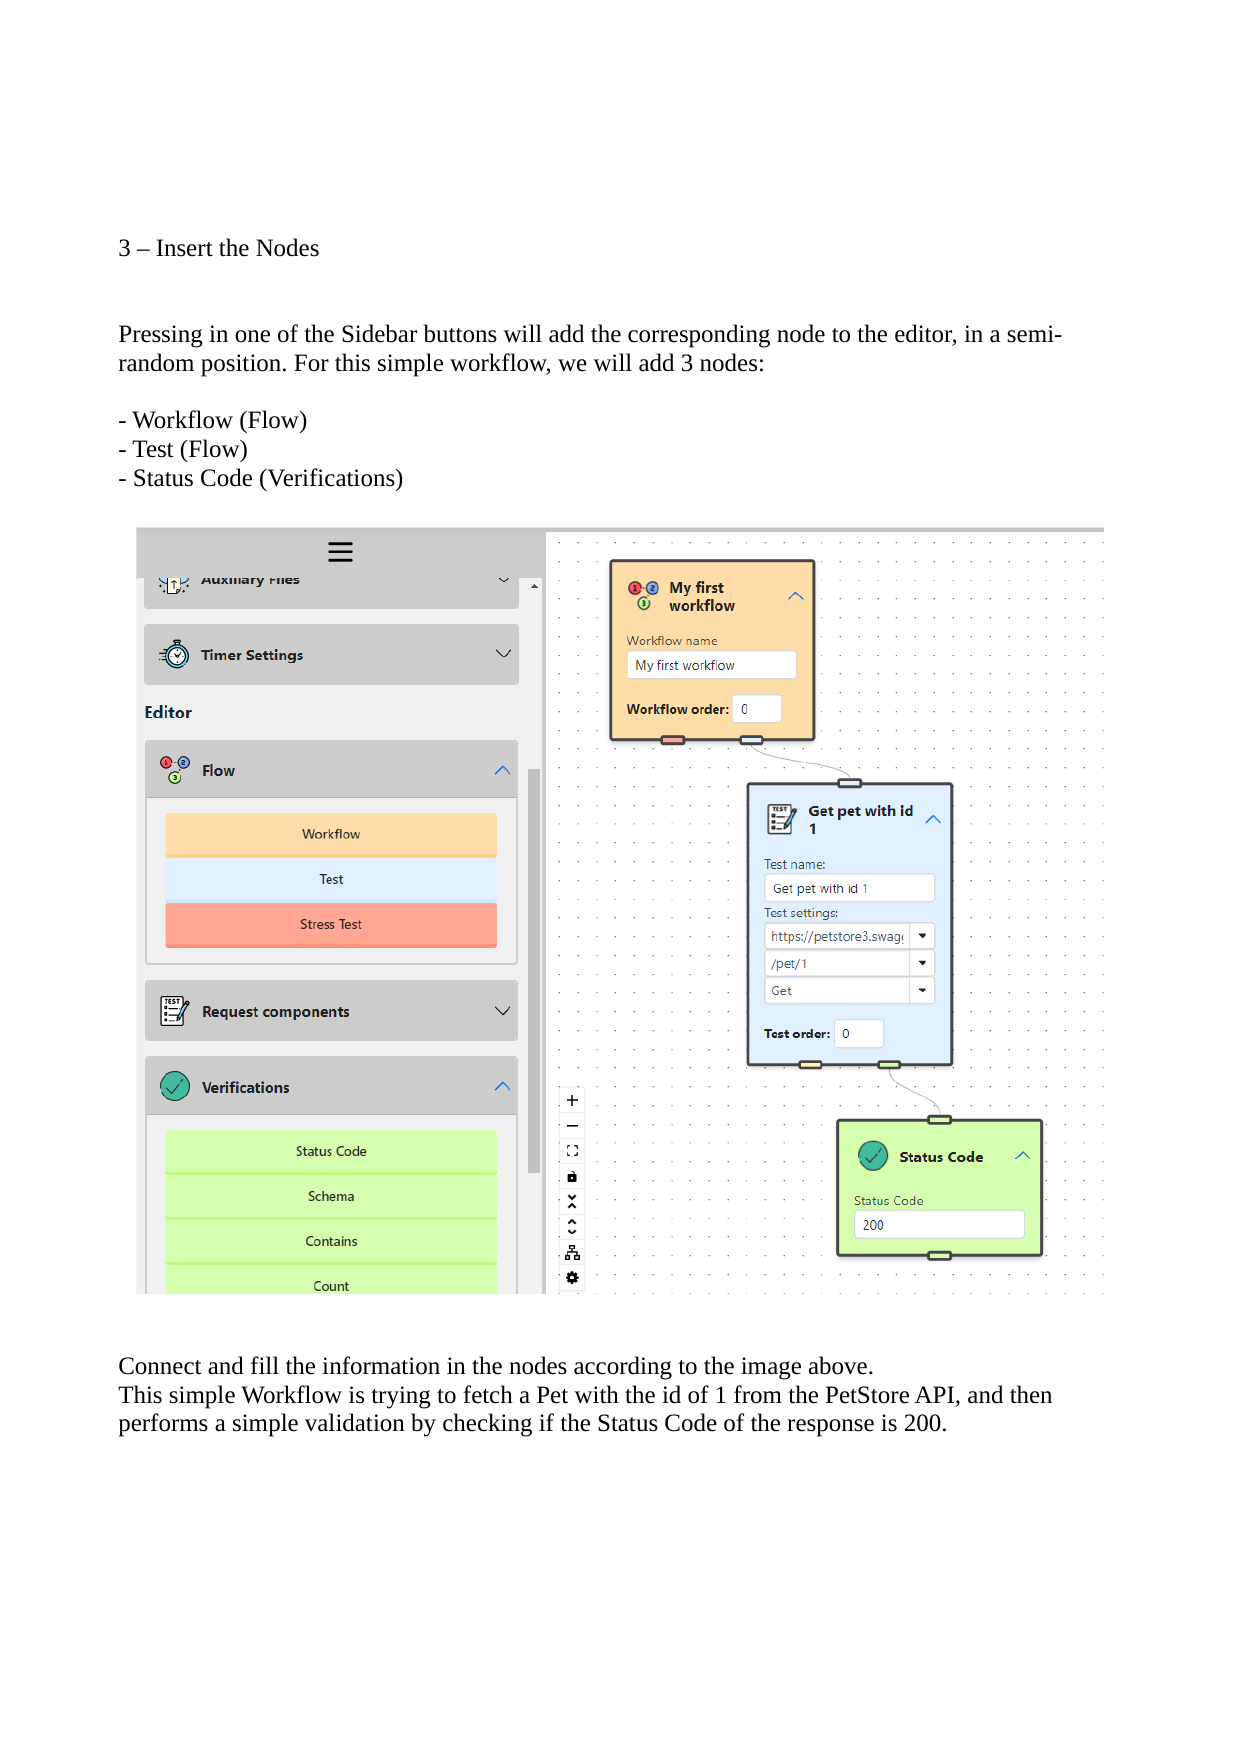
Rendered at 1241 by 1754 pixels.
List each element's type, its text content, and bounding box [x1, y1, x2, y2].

picture [136, 520, 1104, 1294]
text This simple Workflow is trying to fetch a Pet with the id of 1 from the PetStore API, and then performs a simple validation by checking if the Status Code of the response is 200. [118, 1380, 1122, 1437]
text - Test (Flow) [118, 434, 1122, 463]
text Connect and fill the information in the nodes according to the image above. [118, 1351, 1122, 1380]
text 3 – Insert the Nodes [118, 233, 1122, 262]
text - Status Code (Verifications) [118, 463, 1122, 492]
text - Workflow (Flow) [118, 406, 1122, 434]
text Pressing in one of the Sidebar buttons will add the corresponding node to the editor, in a semi-random position. For this simple workflow, we will add 3 nodes: [118, 319, 1122, 377]
